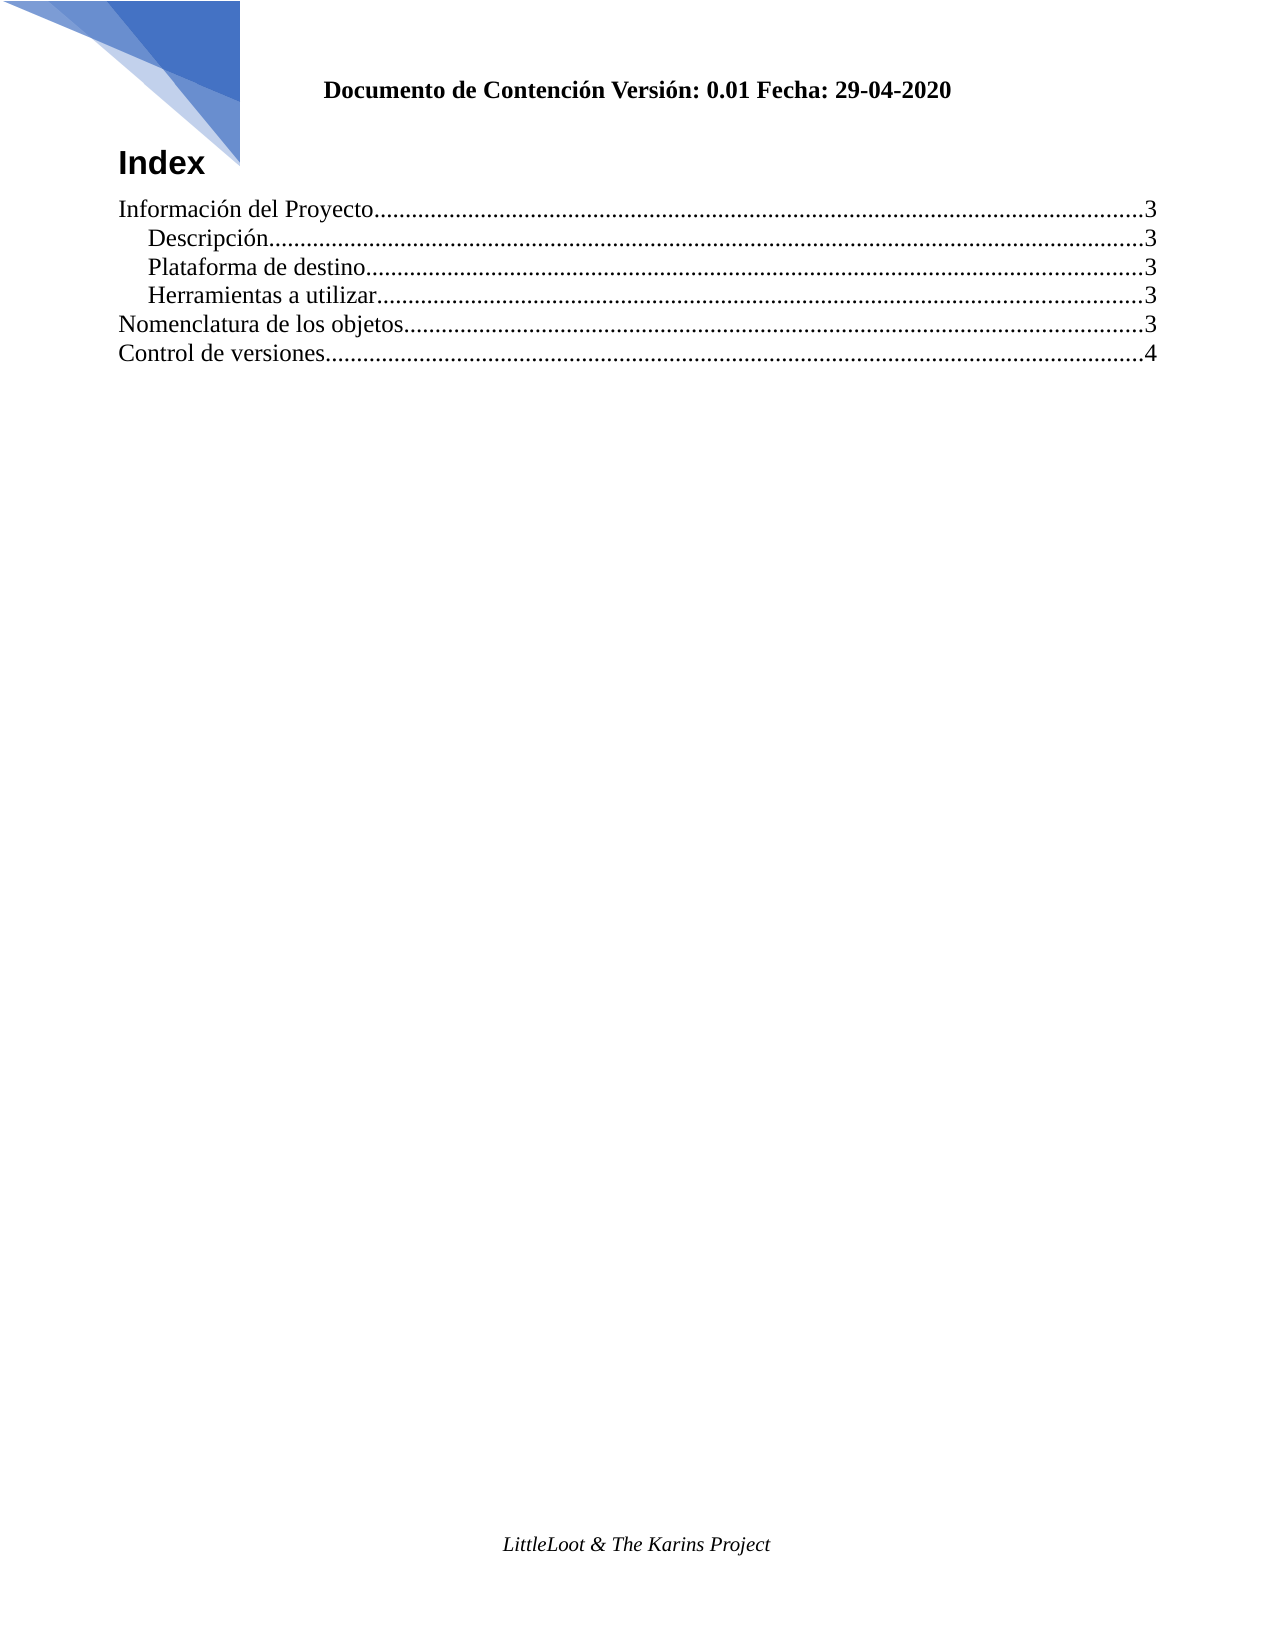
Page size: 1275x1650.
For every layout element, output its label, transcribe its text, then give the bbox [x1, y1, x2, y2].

text Herramientas a utilizar 3 [148, 280, 1157, 309]
text Descripción 3 [148, 223, 1157, 252]
text Plataforma de destino 3 [148, 252, 1157, 280]
text Información del Proyecto 3 [118, 194, 1157, 223]
text Control de versiones 4 [118, 338, 1157, 367]
text Nomenclatura de los objetos 3 [118, 309, 1157, 338]
subtitle Index [118, 143, 1157, 182]
